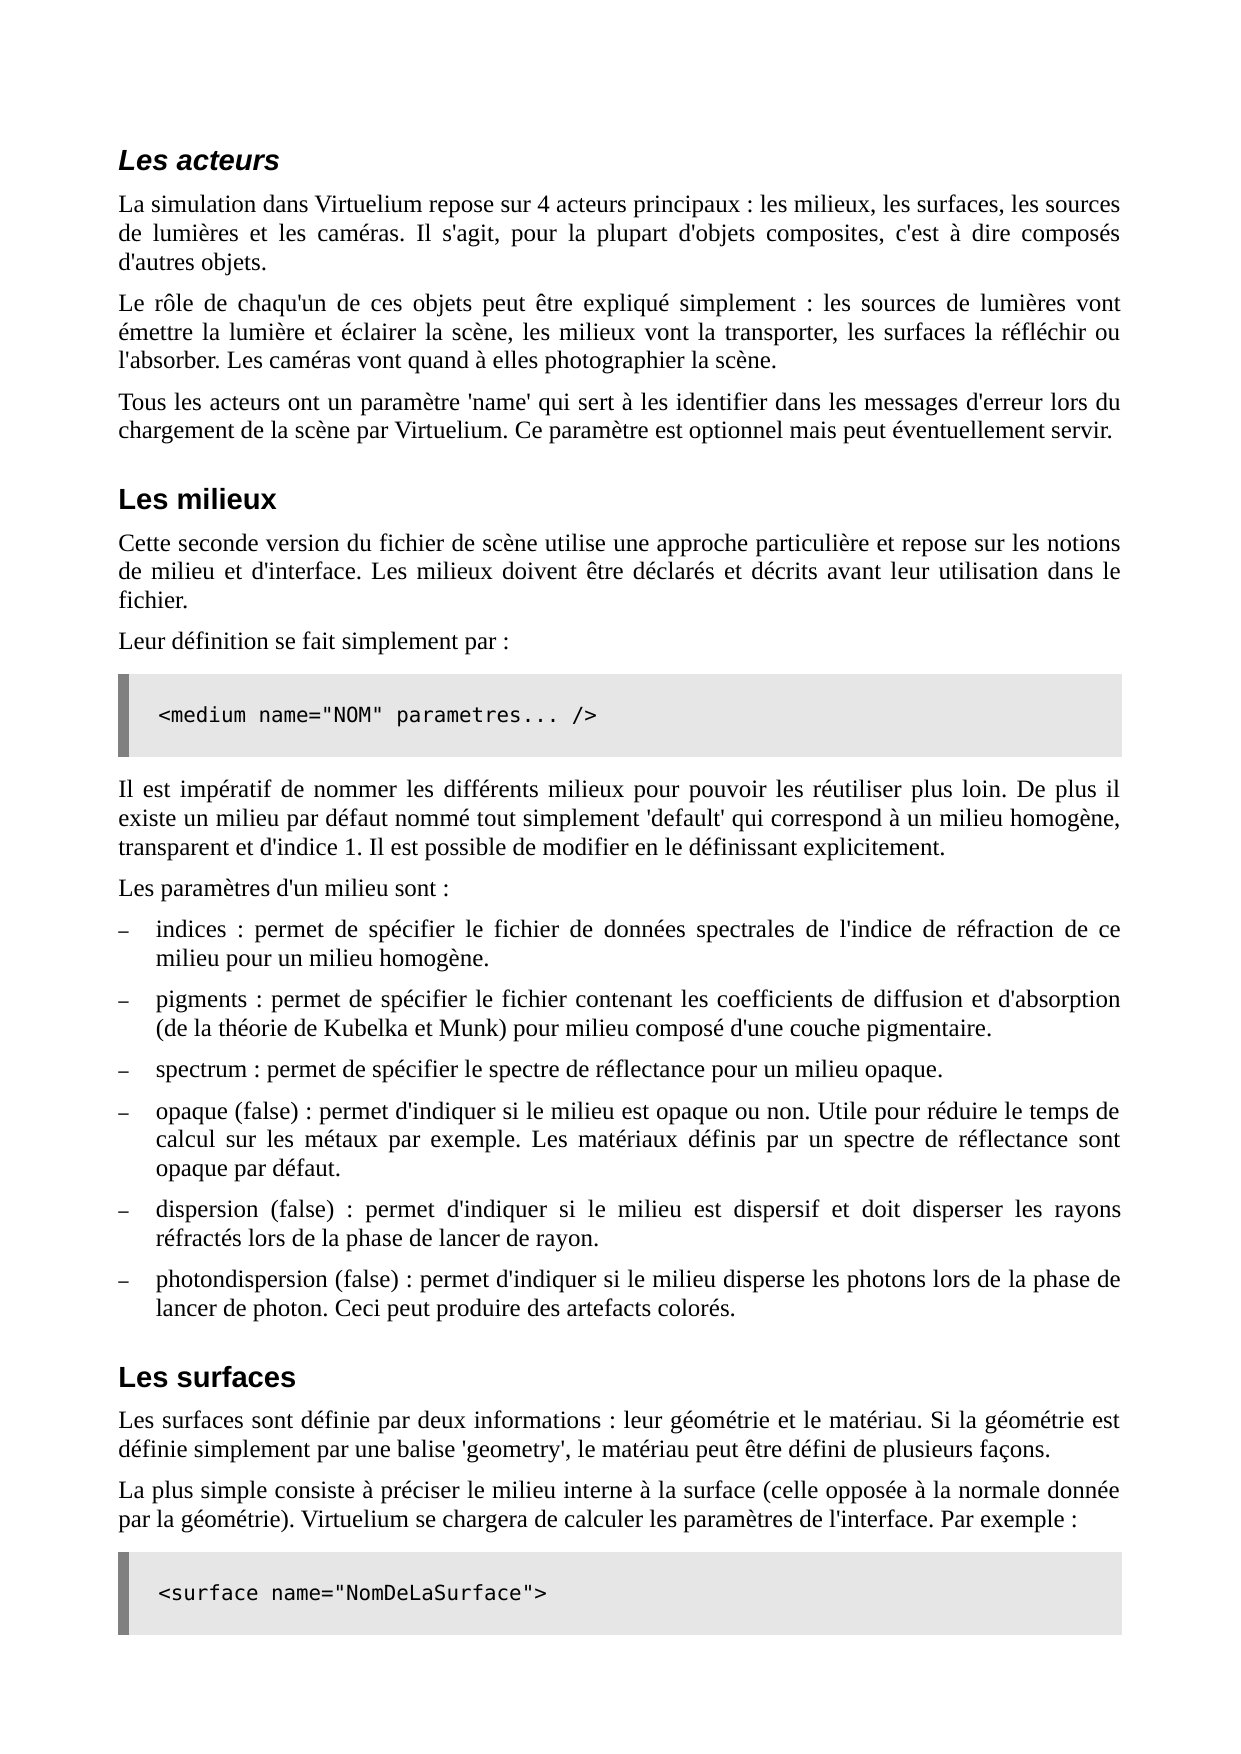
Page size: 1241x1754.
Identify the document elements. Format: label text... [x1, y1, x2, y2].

text Leur définition se fait simplement par : [118, 626, 1122, 655]
text Les paramètres d'un milieu sont : [118, 873, 1122, 902]
text La simulation dans Virtuelium repose sur 4 acteurs principaux : les milieux, les surfaces, les sources de lumières et les caméras. Il s'agit, pour la plupart d'objets composites, c'est à dire composés d'autres objets. [118, 189, 1122, 275]
text Il est impératif de nommer les différents milieux pour pouvoir les réutiliser plus loin. De plus il existe un milieu par défaut nommé tout simplement 'default' qui correspond à un milieu homogène, transparent et d'indice 1. Il est possible de modifier en le définissant explicitement. [118, 774, 1122, 861]
text Le rôle de chaqu'un de ces objets peut être expliqué simplement : les sources de lumières vont émettre la lumière et éclairer la scène, les milieux vont la transporter, les surfaces la réfléchir ou l'absorber. Les caméras vont quand à elles photographier la scène. [118, 288, 1122, 374]
text Tous les acteurs ont un paramètre 'name' qui sert à les identifier dans les messages d'erreur lors du chargement de la scène par Virtuelium. Ce paramètre est optionnel mais peut éventuellement servir. [118, 387, 1122, 444]
text Cette seconde version du fichier de scène utilise une approche particulière et repose sur les notions de milieu et d'interface. Les milieux doivent être déclarés et décrits avant leur utilisation dans le fichier. [118, 528, 1122, 614]
subtitle Les surfaces [118, 1359, 1122, 1393]
list photondispersion (false) : permet d'indiquer si le milieu disperse les photons lors de la phase de lancer de photon. Ceci peut produire des artefacts colorés. [118, 1264, 1122, 1322]
subtitle Les acteurs [118, 143, 1122, 177]
list spectrum : permet de spécifier le spectre de réflectance pour un milieu opaque. [118, 1054, 1122, 1083]
list dispersion (false) : permet d'indiquer si le milieu est dispersif et doit disperser les rayons réfractés lors de la phase de lancer de rayon. [118, 1194, 1122, 1252]
list indices : permet de spécifier le fichier de données spectrales de l'indice de réfraction de ce milieu pour un milieu homogène. [118, 914, 1122, 972]
text <surface name="NomDeLaSurface"> [129, 1552, 1122, 1635]
list opaque (false) : permet d'indiquer si le milieu est opaque ou non. Utile pour réduire le temps de calcul sur les métaux par exemple. Les matériaux définis par un spectre de réflectance sont opaque par défaut. [118, 1096, 1122, 1182]
list pigments : permet de spécifier le fichier contenant les coefficients de diffusion et d'absorption (de la théorie de Kubelka et Munk) pour milieu composé d'une couche pigmentaire. [118, 984, 1122, 1042]
text <medium name="NOM" parametres... /> [129, 674, 1122, 757]
subtitle Les milieux [118, 482, 1122, 515]
text La plus simple consiste à préciser le milieu interne à la surface (celle opposée à la normale donnée par la géométrie). Virtuelium se chargera de calculer les paramètres de l'interface. Par exemple : [118, 1476, 1122, 1533]
text Les surfaces sont définie par deux informations : leur géométrie et le matériau. Si la géométrie est définie simplement par une balise 'geometry', le matériau peut être défini de plusieurs façons. [118, 1406, 1122, 1463]
